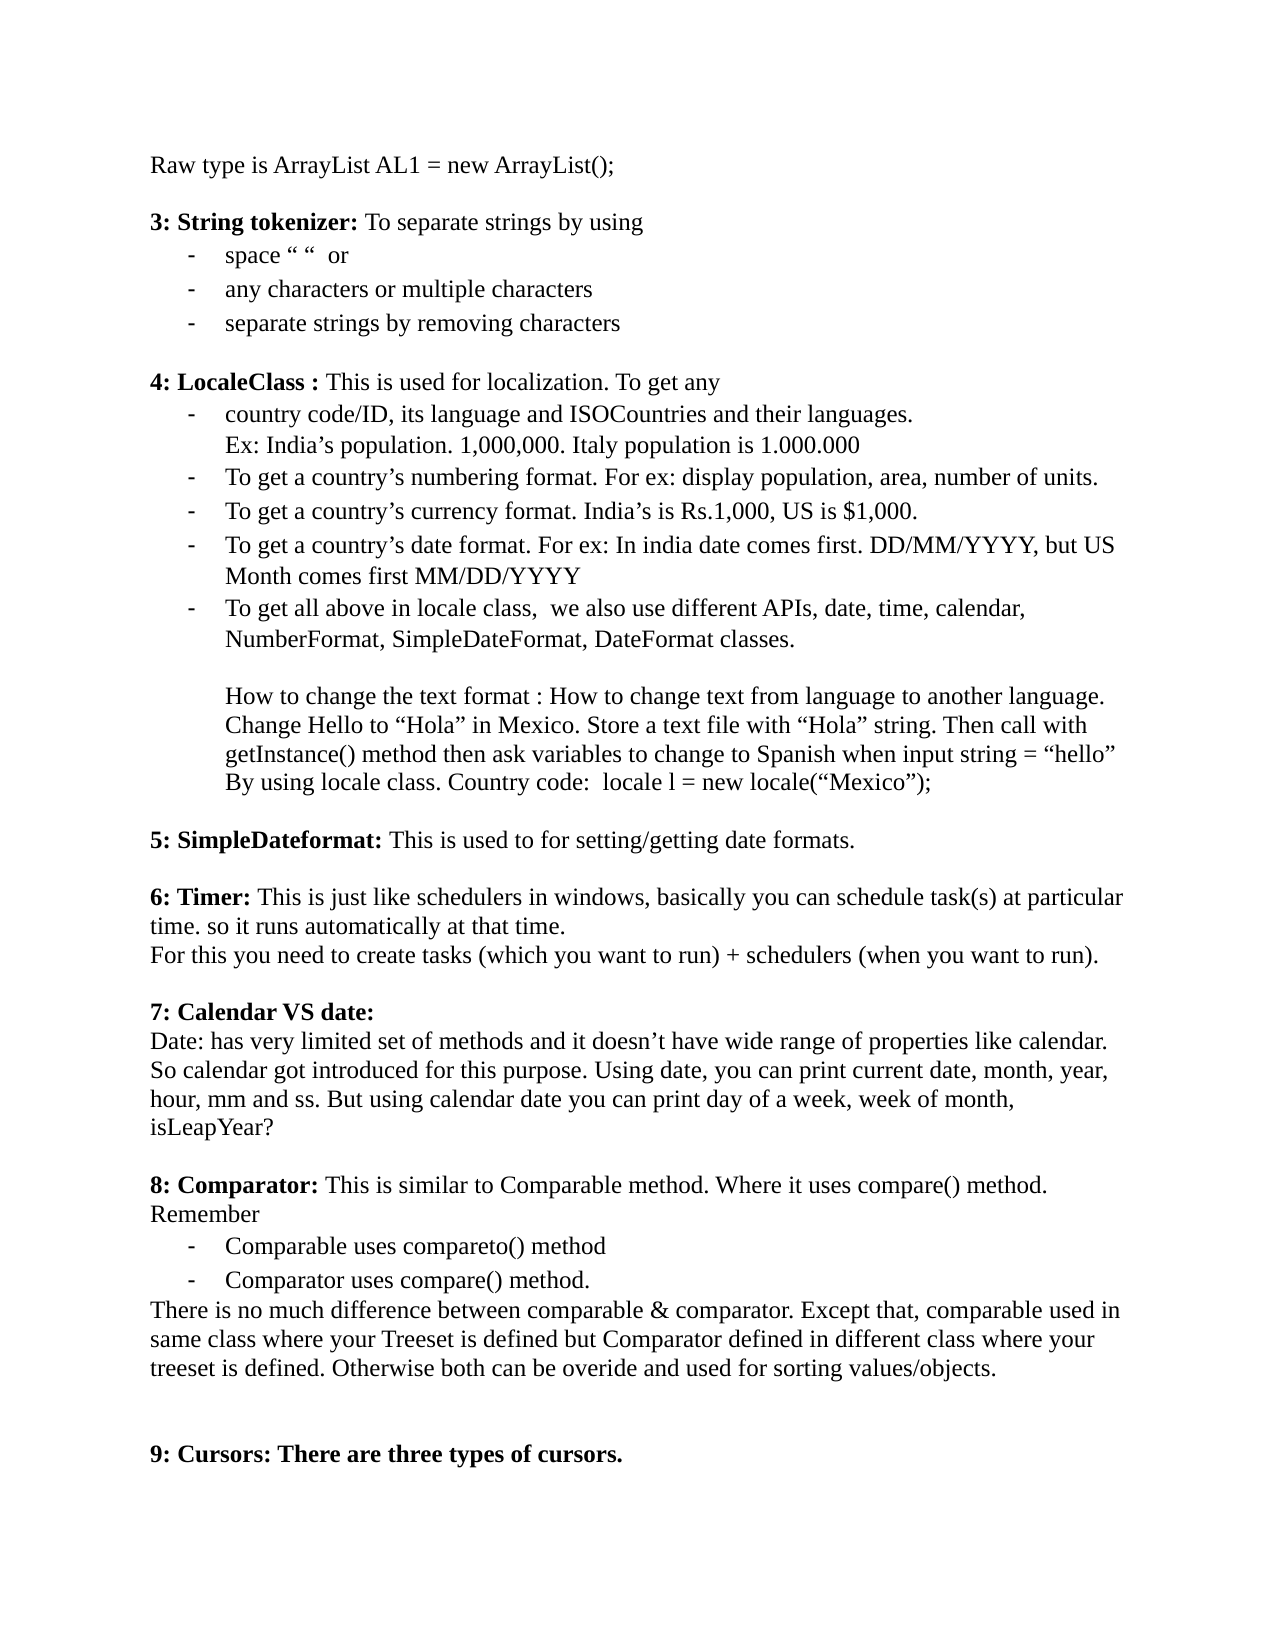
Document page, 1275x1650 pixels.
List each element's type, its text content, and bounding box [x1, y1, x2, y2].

list How to change the text format : How to change text from language to another language. Change Hello to “Hola” in Mexico. Store a text file with “Hola” string. Then call with getInstance() method then ask variables to change to Spanish when input string = “hello” By using locale class. Country code: locale l = new locale(“Mexico”); [225, 681, 1125, 796]
text 7: Calendar VS date: [150, 997, 1125, 1026]
text 6: Timer: This is just like schedulers in windows, basically you can schedule task(s) at particular time. so it runs automatically at that time. [150, 882, 1125, 940]
list To get a country’s numbering format. For ex: display population, area, number of units. [187, 459, 1125, 493]
list To get a country’s date format. For ex: In india date comes first. DD/MM/YYYY, but US Month comes first MM/DD/YYYY [187, 527, 1125, 590]
list separate strings by removing characters [187, 304, 1125, 338]
list space “ “ or [187, 236, 1125, 270]
list To get a country’s currency format. India’s is Rs.1,000, US is $1,000. [187, 493, 1125, 527]
text 8: Comparator: This is similar to Comparable method. Where it uses compare() method. Remember [150, 1170, 1125, 1227]
text 5: SimpleDateformat: This is used to for setting/getting date formats. [150, 825, 1125, 854]
list country code/ID, its language and ISOCountries and their languages. [187, 396, 1125, 430]
list Comparable uses compareto() method [187, 1227, 1125, 1262]
list Comparator uses compare() method. [187, 1262, 1125, 1296]
list To get all above in locale class, we also use different APIs, date, time, calendar, NumberFormat, SimpleDateFormat, DateFormat classes. [187, 590, 1125, 652]
list any characters or multiple characters [187, 270, 1125, 304]
list Raw type is ArrayList AL1 = new ArrayList(); [150, 150, 1125, 179]
text 9: Cursors: There are three types of cursors. [150, 1439, 1125, 1468]
text 4: LocaleClass : This is used for localization. To get any [150, 367, 1125, 396]
text Date: has very limited set of methods and it doesn’t have wide range of properties like calendar. So calendar got introduced for this purpose. Using date, you can print current date, month, year, hour, mm and ss. But using calendar date you can print day of a week, week of month, isLeapYear? [150, 1026, 1125, 1141]
text For this you need to create tasks (which you want to run) + schedulers (when you want to run). [150, 940, 1125, 969]
text There is no much difference between comparable & comparator. Except that, comparable used in same class where your Treeset is defined but Comparator defined in different class where your treeset is defined. Otherwise both can be overide and used for sorting values/objects. [150, 1296, 1125, 1382]
list Ex: India’s population. 1,000,000. Italy population is 1.000.000 [225, 430, 1125, 459]
text 3: String tokenizer: To separate strings by using [150, 207, 1125, 236]
